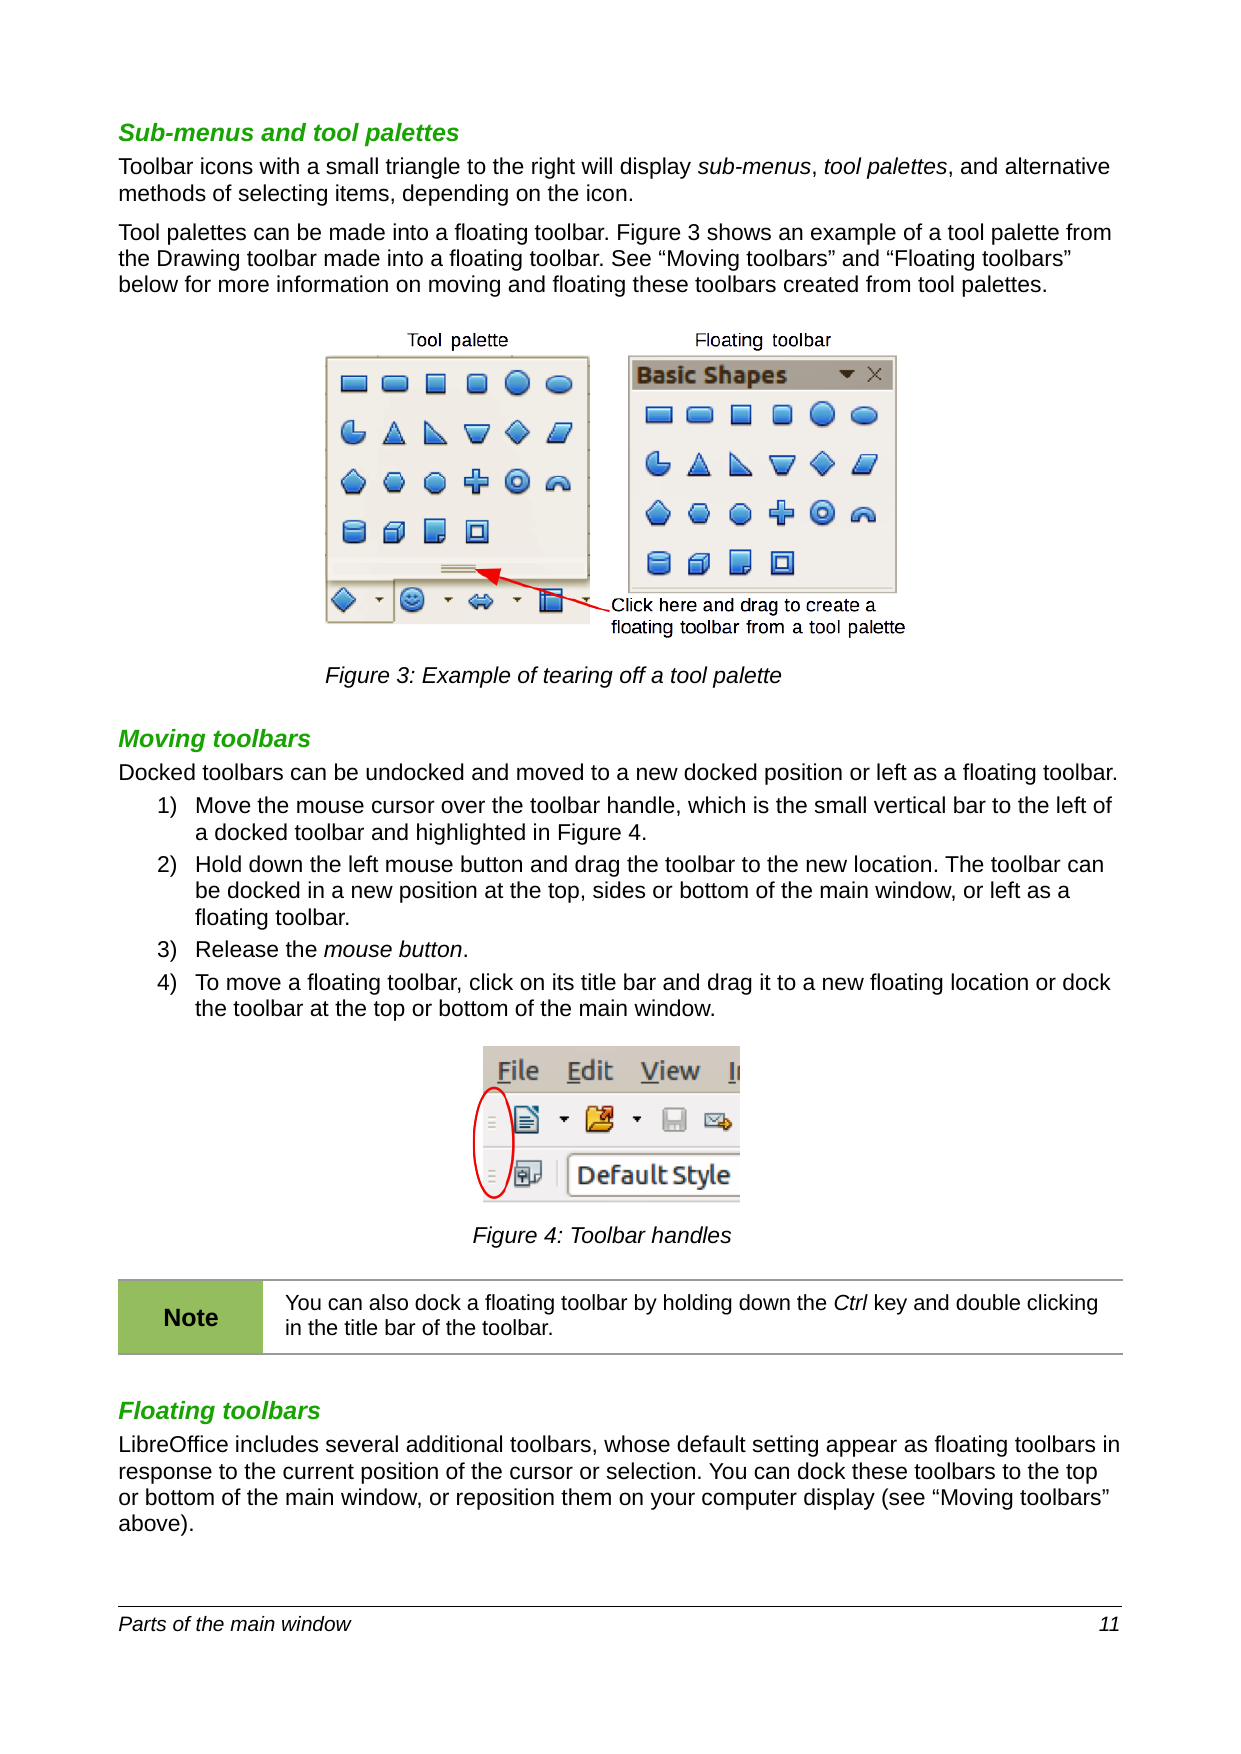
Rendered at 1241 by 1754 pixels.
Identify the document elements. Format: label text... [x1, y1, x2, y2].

table_header Note [118, 1281, 263, 1353]
list Move the mouse cursor over the toolbar handle, which is the small vertical bar to the left of a docked toolbar and highlighted in Figure 4. [177, 792, 1122, 845]
subtitle Moving toolbars [118, 724, 1122, 753]
text Figure 3: Example of tearing off a tool palette [325, 662, 915, 689]
list Hold down the left mouse button and drag the toolbar to the new location. The toolbar can be docked in a new position at the top, sides or bottom of the main window, or left as a floating toolbar. [177, 851, 1122, 930]
list To move a floating toolbar, click on its title bar and drag it to a new floating location or dock the toolbar at the top or bottom of the main window. [177, 969, 1122, 1022]
subtitle Sub-menus and tool palettes [118, 118, 1122, 147]
picture [325, 322, 916, 643]
text Figure 4: Toolbar handles [472, 1222, 768, 1249]
table_header You can also dock a floating toolbar by holding down the Ctrl key and double clicking in the title bar of the toolbar. [264, 1281, 1122, 1353]
text LibreOffice includes several additional toolbars, whose default setting appear as floating toolbars in response to the current position of the cursor or selection. You can dock these toolbars to the top or bottom of the main window, or reposition them on your computer display (see “Moving toolbars” above). [118, 1431, 1122, 1537]
list Release the mouse button. [177, 936, 1122, 963]
picture [472, 1046, 740, 1203]
text Toolbar icons with a small triangle to the right will display sub-menus, tool palettes, and alternative methods of selecting items, depending on the icon. [118, 153, 1122, 206]
subtitle Floating toolbars [118, 1396, 1122, 1425]
list Docked toolbars can be undocked and moved to a new docked position or left as a floating toolbar. [118, 759, 1122, 786]
text Tool palettes can be made into a floating toolbar. Figure 3 shows an example of a tool palette from the Drawing toolbar made into a floating toolbar. See “Moving toolbars” and “Floating toolbars” below for more information on moving and floating these toolbars created from tool palettes. [118, 218, 1122, 298]
